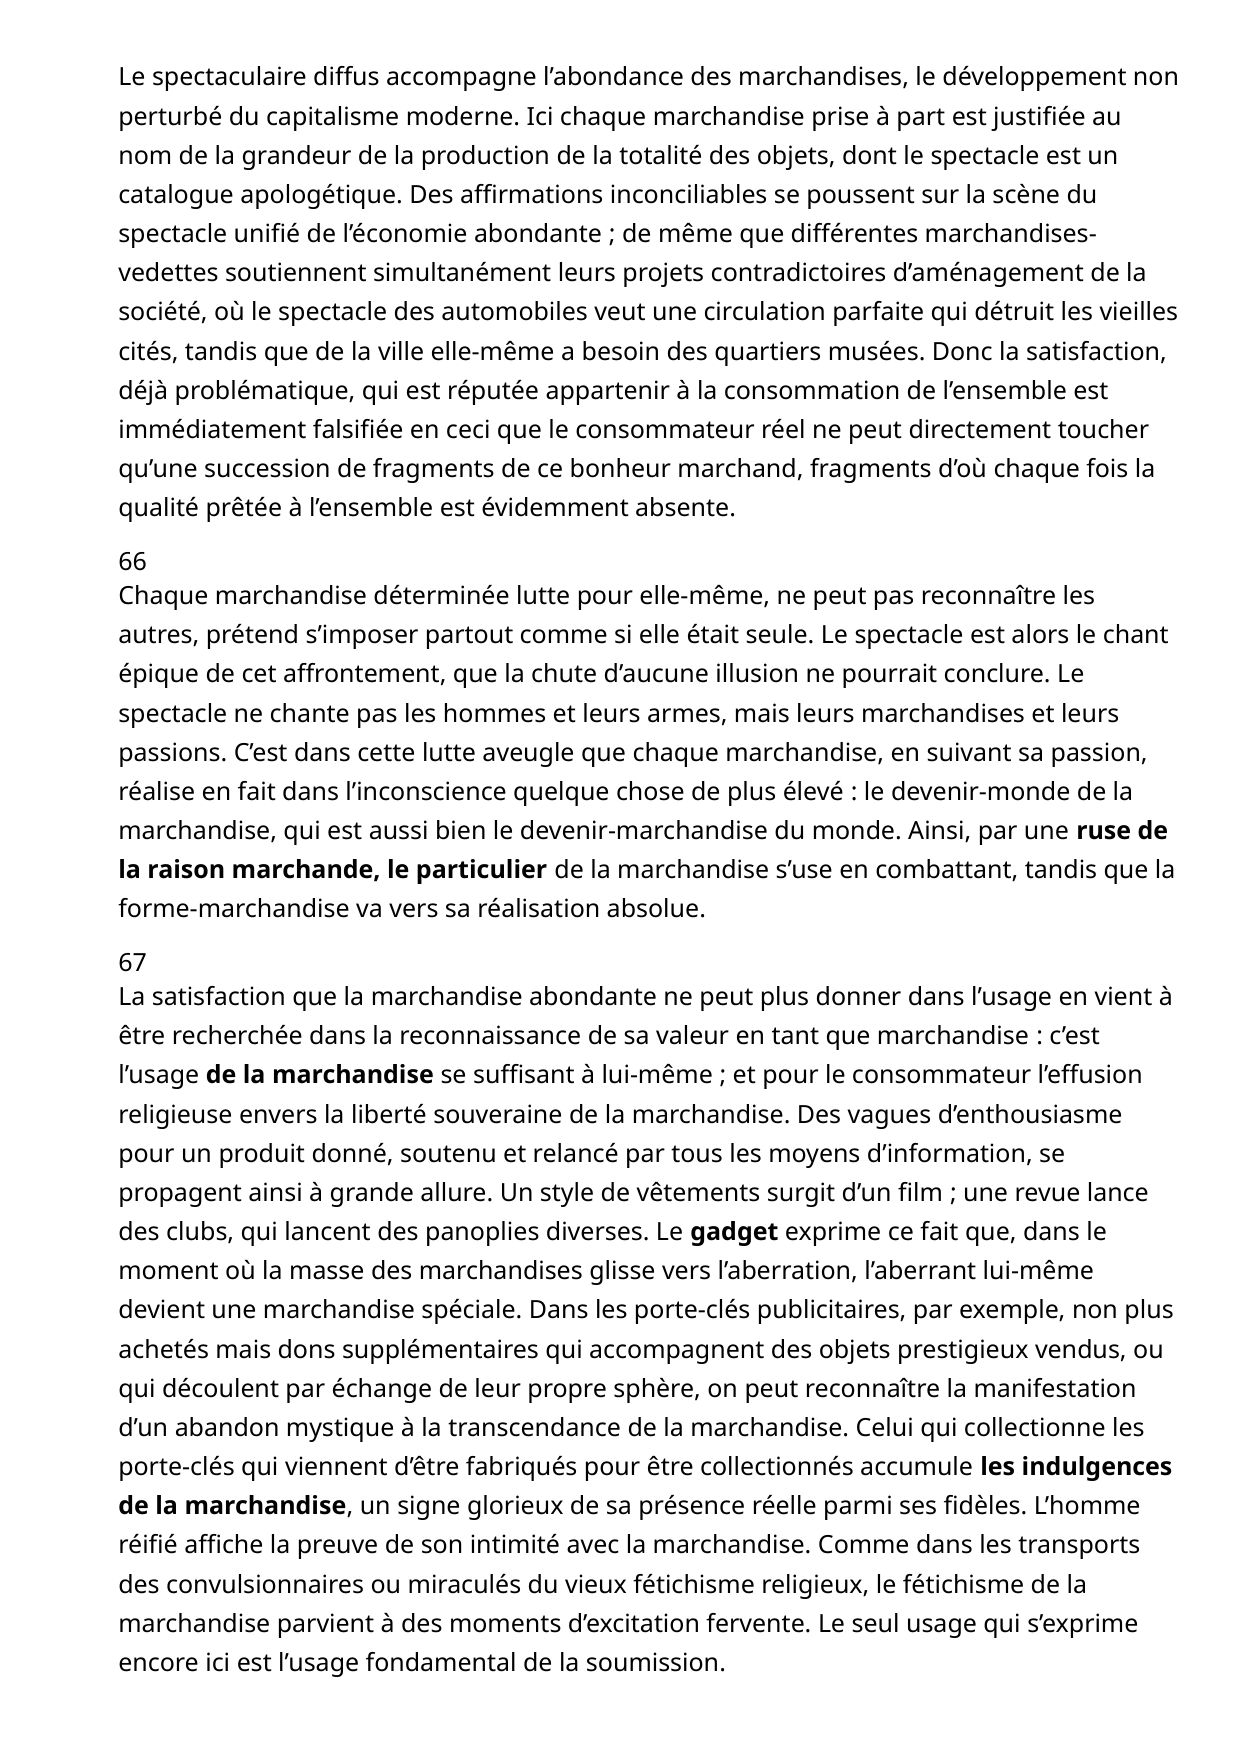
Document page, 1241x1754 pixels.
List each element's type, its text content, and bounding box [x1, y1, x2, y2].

text 67 [118, 945, 1181, 979]
text Le spectaculaire diffus accompagne l’abondance des marchandises, le développement non perturbé du capitalisme moderne. Ici chaque marchandise prise à part est justifiée au nom de la grandeur de la production de la totalité des objets, dont le spectacle est un catalogue apologétique. Des affirmations inconciliables se poussent sur la scène du spectacle unifié de l’économie abondante ; de même que différentes marchandises-vedettes soutiennent simultanément leurs projets contradictoires d’aménagement de la société, où le spectacle des automobiles veut une circulation parfaite qui détruit les vieilles cités, tandis que de la ville elle-même a besoin des quartiers musées. Donc la satisfaction, déjà problématique, qui est réputée appartenir à la consommation de l’ensemble est immédiatement falsifiée en ceci que le consommateur réel ne peut directement toucher qu’une succession de fragments de ce bonheur marchand, fragments d’où chaque fois la qualité prêtée à l’ensemble est évidemment absente. [118, 59, 1181, 524]
text Chaque marchandise déterminée lutte pour elle-même, ne peut pas reconnaître les autres, prétend s’imposer partout comme si elle était seule. Le spectacle est alors le chant épique de cet affrontement, que la chute d’aucune illusion ne pourrait conclure. Le spectacle ne chante pas les hommes et leurs armes, mais leurs marchandises et leurs passions. C’est dans cette lutte aveugle que chaque marchandise, en suivant sa passion, réalise en fait dans l’inconscience quelque chose de plus élevé : le devenir-monde de la marchandise, qui est aussi bien le devenir-marchandise du monde. Ainsi, par une ruse de la raison marchande, le particulier de la marchandise s’use en combattant, tandis que la forme-marchandise va vers sa réalisation absolue. [118, 578, 1181, 925]
text 66 [118, 544, 1181, 578]
text La satisfaction que la marchandise abondante ne peut plus donner dans l’usage en vient à être recherchée dans la reconnaissance de sa valeur en tant que marchandise : c’est l’usage de la marchandise se suffisant à lui-même ; et pour le consommateur l’effusion religieuse envers la liberté souveraine de la marchandise. Des vagues d’enthousiasme pour un produit donné, soutenu et relancé par tous les moyens d’information, se propagent ainsi à grande allure. Un style de vêtements surgit d’un film ; une revue lance des clubs, qui lancent des panoplies diverses. Le gadget exprime ce fait que, dans le moment où la masse des marchandises glisse vers l’aberration, l’aberrant lui-même devient une marchandise spéciale. Dans les porte-clés publicitaires, par exemple, non plus achetés mais dons supplémentaires qui accompagnent des objets prestigieux vendus, ou qui découlent par échange de leur propre sphère, on peut reconnaître la manifestation d’un abandon mystique à la transcendance de la marchandise. Celui qui collectionne les porte-clés qui viennent d’être fabriqués pour être collectionnés accumule les indulgences de la marchandise, un signe glorieux de sa présence réelle parmi ses fidèles. L’homme réifié affiche la preuve de son intimité avec la marchandise. Comme dans les transports des convulsionnaires ou miraculés du vieux fétichisme religieux, le fétichisme de la marchandise parvient à des moments d’excitation fervente. Le seul usage qui s’exprime encore ici est l’usage fondamental de la soumission. [118, 979, 1181, 1679]
